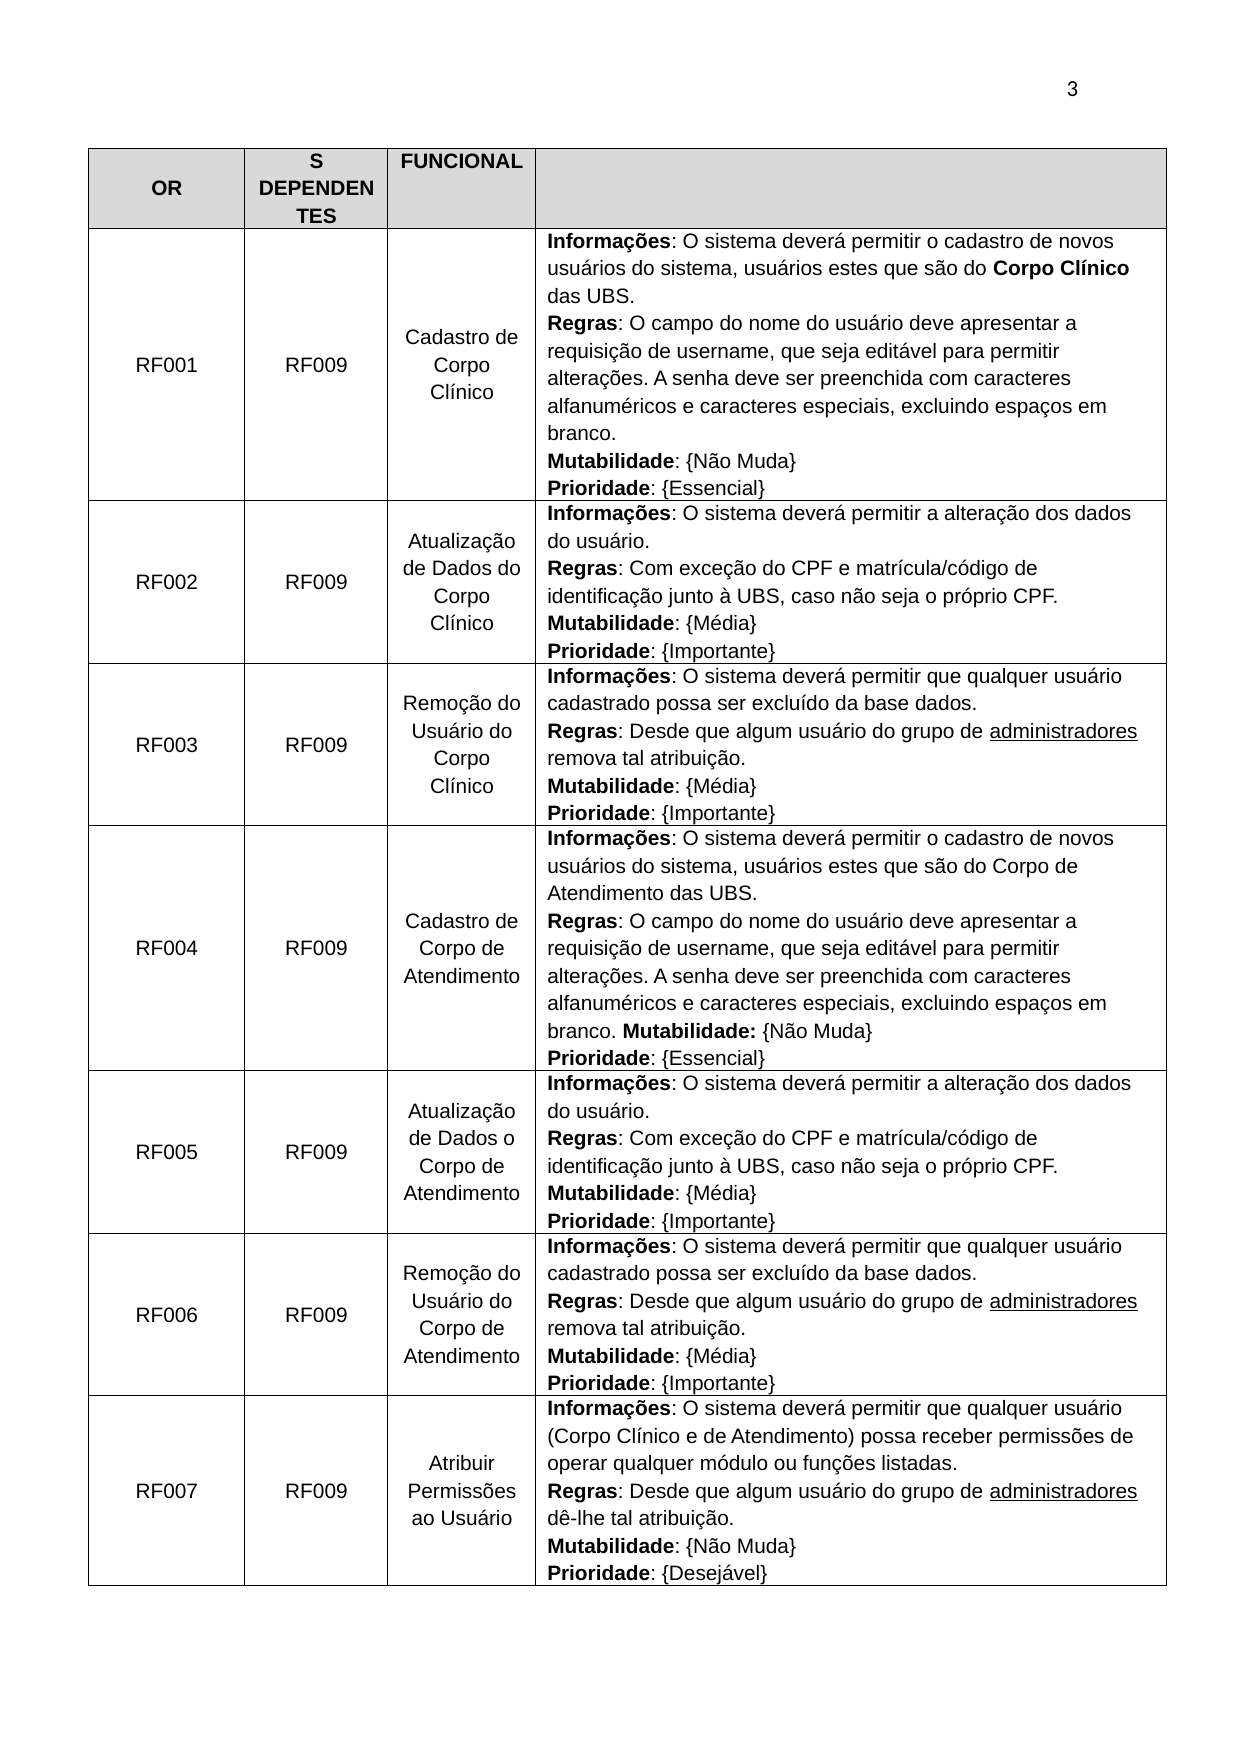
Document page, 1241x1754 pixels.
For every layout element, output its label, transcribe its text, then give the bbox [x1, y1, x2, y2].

table_cell RF009 [245, 826, 387, 1070]
table_cell Remoção do Usuário do Corpo Clínico [388, 664, 535, 825]
table_cell OR [89, 149, 244, 228]
table_cell Informações: O sistema deverá permitir que qualquer usuário (Corpo Clínico e de Atendimento) possa receber permissões de operar qualquer módulo ou funções listadas. Regras: Desde que algum usuário do grupo de administradores dê-lhe tal atribuição. Mutabilidade: {Não Muda} Prioridade: {Desejável} [536, 1396, 1166, 1585]
table_cell RF003 [89, 664, 244, 825]
table_cell Remoção do Usuário do Corpo de Atendimento [388, 1234, 535, 1395]
table_cell Informações: O sistema deverá permitir que qualquer usuário cadastrado possa ser excluído da base dados. Regras: Desde que algum usuário do grupo de administradores remova tal atribuição. Mutabilidade: {Média} Prioridade: {Importante} [536, 1234, 1166, 1395]
table_cell Atribuir Permissões ao Usuário [388, 1396, 535, 1585]
table_cell Cadastro de Corpo Clínico [388, 229, 535, 500]
table_cell Informações: O sistema deverá permitir a alteração dos dados do usuário. Regras: Com exceção do CPF e matrícula/código de identificação junto à UBS, caso não seja o próprio CPF. Mutabilidade: {Média} Prioridade: {Importante} [536, 1071, 1166, 1233]
table_cell Informações: O sistema deverá permitir o cadastro de novos usuários do sistema, usuários estes que são do Corpo de Atendimento das UBS. Regras: O campo do nome do usuário deve apresentar a requisição de username, que seja editável para permitir alterações. A senha deve ser preenchida com caracteres alfanuméricos e caracteres especiais, excluindo espaços em branco. Mutabilidade: {Não Muda} Prioridade: {Essencial} [536, 826, 1166, 1070]
table_cell RF004 [89, 826, 244, 1070]
table_cell RF009 [245, 501, 387, 663]
table_cell Atualização de Dados o Corpo de Atendimento [388, 1071, 535, 1233]
table_cell Informações: O sistema deverá permitir o cadastro de novos usuários do sistema, usuários estes que são do Corpo Clínico das UBS. Regras: O campo do nome do usuário deve apresentar a requisição de username, que seja editável para permitir alterações. A senha deve ser preenchida com caracteres alfanuméricos e caracteres especiais, excluindo espaços em branco. Mutabilidade: {Não Muda} Prioridade: {Essencial} [536, 229, 1166, 500]
table_cell RF001 [89, 229, 244, 500]
table_cell RF007 [89, 1396, 244, 1585]
table_cell RF005 [89, 1071, 244, 1233]
table_cell S DEPENDENTES [245, 149, 387, 228]
table_cell RF009 [245, 229, 387, 500]
table_cell Informações: O sistema deverá permitir que qualquer usuário cadastrado possa ser excluído da base dados. Regras: Desde que algum usuário do grupo de administradores remova tal atribuição. Mutabilidade: {Média} Prioridade: {Importante} [536, 664, 1166, 825]
table_cell RF009 [245, 1396, 387, 1585]
table_cell Atualização de Dados do Corpo Clínico [388, 501, 535, 663]
table_cell RF009 [245, 664, 387, 825]
table_cell RF009 [245, 1071, 387, 1233]
table_cell RF002 [89, 501, 244, 663]
table_cell Cadastro de Corpo de Atendimento [388, 826, 535, 1070]
table_cell Informações: O sistema deverá permitir a alteração dos dados do usuário. Regras: Com exceção do CPF e matrícula/código de identificação junto à UBS, caso não seja o próprio CPF. Mutabilidade: {Média} Prioridade: {Importante} [536, 501, 1166, 663]
table_cell FUNCIONAL [388, 149, 535, 228]
table_cell RF006 [89, 1234, 244, 1395]
table_cell RF009 [245, 1234, 387, 1395]
table_cell [536, 149, 1166, 228]
